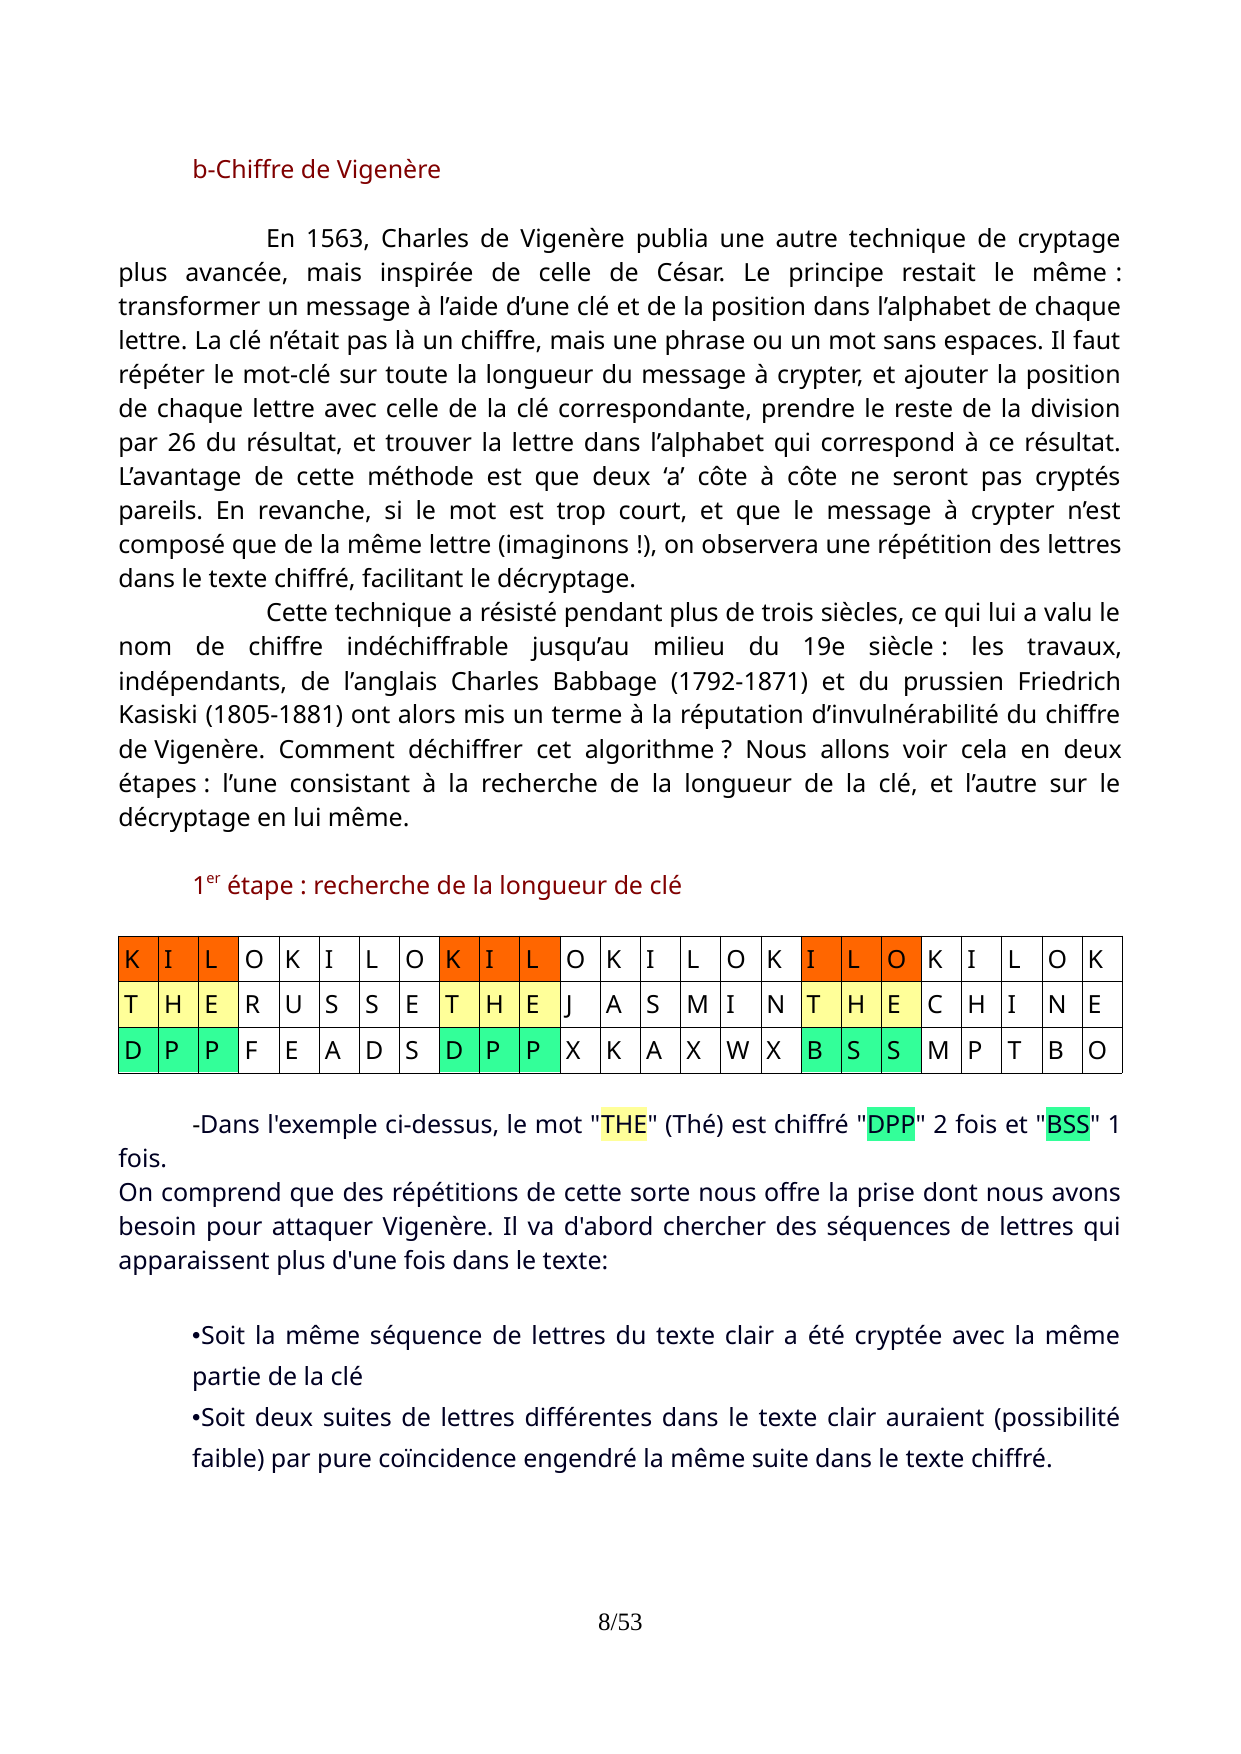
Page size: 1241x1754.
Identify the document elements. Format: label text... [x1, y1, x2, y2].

table_header K [280, 937, 319, 981]
table_header I [802, 937, 841, 981]
table_cell S [320, 982, 359, 1027]
text 1er étape : recherche de la longueur de clé [118, 867, 1122, 902]
table_cell E [1083, 982, 1122, 1027]
table_cell D [119, 1028, 158, 1072]
table_header K [440, 937, 479, 981]
list Soit la même séquence de lettres du texte clair a été cryptée avec la même partie de la clé [118, 1318, 1122, 1393]
list Soit deux suites de lettres différentes dans le texte clair auraient (possibilité faible) par pure coïncidence engendré la même suite dans le texte chiffré. [118, 1399, 1122, 1474]
table_header I [962, 937, 1001, 981]
table_header K [922, 937, 961, 981]
table_cell N [762, 982, 801, 1027]
table_cell O [1083, 1028, 1122, 1072]
table_cell K [601, 1028, 640, 1072]
table_cell D [440, 1028, 479, 1072]
table_cell H [159, 982, 198, 1027]
text On comprend que des répétitions de cette sorte nous offre la prise dont nous avons besoin pour attaquer Vigenère. Il va d'abord chercher des séquences de lettres qui apparaissent plus d'une fois dans le texte: [118, 1175, 1122, 1277]
table_cell E [882, 982, 921, 1027]
table_header O [1043, 937, 1082, 981]
table_cell S [360, 982, 399, 1027]
table_cell T [440, 982, 479, 1027]
table_cell W [721, 1028, 761, 1072]
table_cell T [802, 982, 841, 1027]
table_cell A [641, 1028, 680, 1072]
table_cell P [480, 1028, 519, 1072]
table_cell A [320, 1028, 359, 1072]
table_cell I [721, 982, 761, 1027]
table_header K [762, 937, 801, 981]
table_header I [159, 937, 198, 981]
table_cell P [159, 1028, 198, 1072]
table_cell E [520, 982, 560, 1027]
table_cell B [1043, 1028, 1082, 1072]
table_cell F [239, 1028, 279, 1072]
text En 1563, Charles de Vigenère publia une autre technique de cryptage plus avancée, mais inspirée de celle de César. Le principe restait le même : transformer un message à l’aide d’une clé et de la position dans l’alphabet de chaque lettre. La clé n’était pas là un chiffre, mais une phrase ou un mot sans espaces. Il faut répéter le mot-clé sur toute la longueur du message à crypter, et ajouter la position de chaque lettre avec celle de la clé correspondante, prendre le reste de la division par 26 du résultat, et trouver la lettre dans l’alphabet qui correspond à ce résultat. L’avantage de cette méthode est que deux ‘a’ côte à côte ne seront pas cryptés pareils. En revanche, si le mot est trop court, et que le message à crypter n’est composé que de la même lettre (imaginons !), on observera une répétition des lettres dans le texte chiffré, facilitant le décryptage. [118, 220, 1122, 595]
table_header L [842, 937, 881, 981]
text b-Chiffre de Vigenère [118, 152, 1122, 186]
table_cell S [842, 1028, 881, 1072]
table_cell D [360, 1028, 399, 1072]
table_header L [199, 937, 238, 981]
table_cell M [681, 982, 720, 1027]
text Cette technique a résisté pendant plus de trois siècles, ce qui lui a valu le nom de chiffre indéchiffrable jusqu’au milieu du 19e siècle : les travaux, indépendants, de l’anglais Charles Babbage (1792-1871) et du prussien Friedrich Kasiski (1805-1881) ont alors mis un terme à la réputation d’invulnérabilité du chiffre de Vigenère. Comment déchiffrer cet algorithme ? Nous allons voir cela en deux étapes : l’une consistant à la recherche de la longueur de la clé, et l’autre sur le décryptage en lui même. [118, 595, 1122, 833]
table_cell R [239, 982, 279, 1027]
table_cell X [681, 1028, 720, 1072]
table_header O [561, 937, 600, 981]
table_cell S [882, 1028, 921, 1072]
table_cell B [802, 1028, 841, 1072]
table_header O [400, 937, 439, 981]
table_cell J [561, 982, 600, 1027]
table_header I [320, 937, 359, 981]
table_cell H [962, 982, 1001, 1027]
table_header K [601, 937, 640, 981]
table_cell X [561, 1028, 600, 1072]
table_cell P [962, 1028, 1001, 1072]
table_header I [641, 937, 680, 981]
table_cell C [922, 982, 961, 1027]
table_header O [721, 937, 761, 981]
table_cell I [1002, 982, 1042, 1027]
table_header K [1083, 937, 1122, 981]
table_cell P [520, 1028, 560, 1072]
table_cell P [199, 1028, 238, 1072]
table_cell H [480, 982, 519, 1027]
table_header O [239, 937, 279, 981]
table_cell E [400, 982, 439, 1027]
table_cell E [199, 982, 238, 1027]
table_cell S [400, 1028, 439, 1072]
table_cell T [119, 982, 158, 1027]
table_header I [480, 937, 519, 981]
table_header L [360, 937, 399, 981]
table_cell S [641, 982, 680, 1027]
table_header L [1002, 937, 1042, 981]
table_cell T [1002, 1028, 1042, 1072]
table_header L [520, 937, 560, 981]
table_cell U [280, 982, 319, 1027]
table_header O [882, 937, 921, 981]
table_header L [681, 937, 720, 981]
table_cell E [280, 1028, 319, 1072]
table_cell A [601, 982, 640, 1027]
table_cell N [1043, 982, 1082, 1027]
table_header K [119, 937, 158, 981]
table_cell H [842, 982, 881, 1027]
text -Dans l'exemple ci-dessus, le mot "THE" (Thé) est chiffré "DPP" 2 fois et "BSS" 1 fois. [118, 1107, 1122, 1175]
table_cell M [922, 1028, 961, 1072]
table_cell X [762, 1028, 801, 1072]
